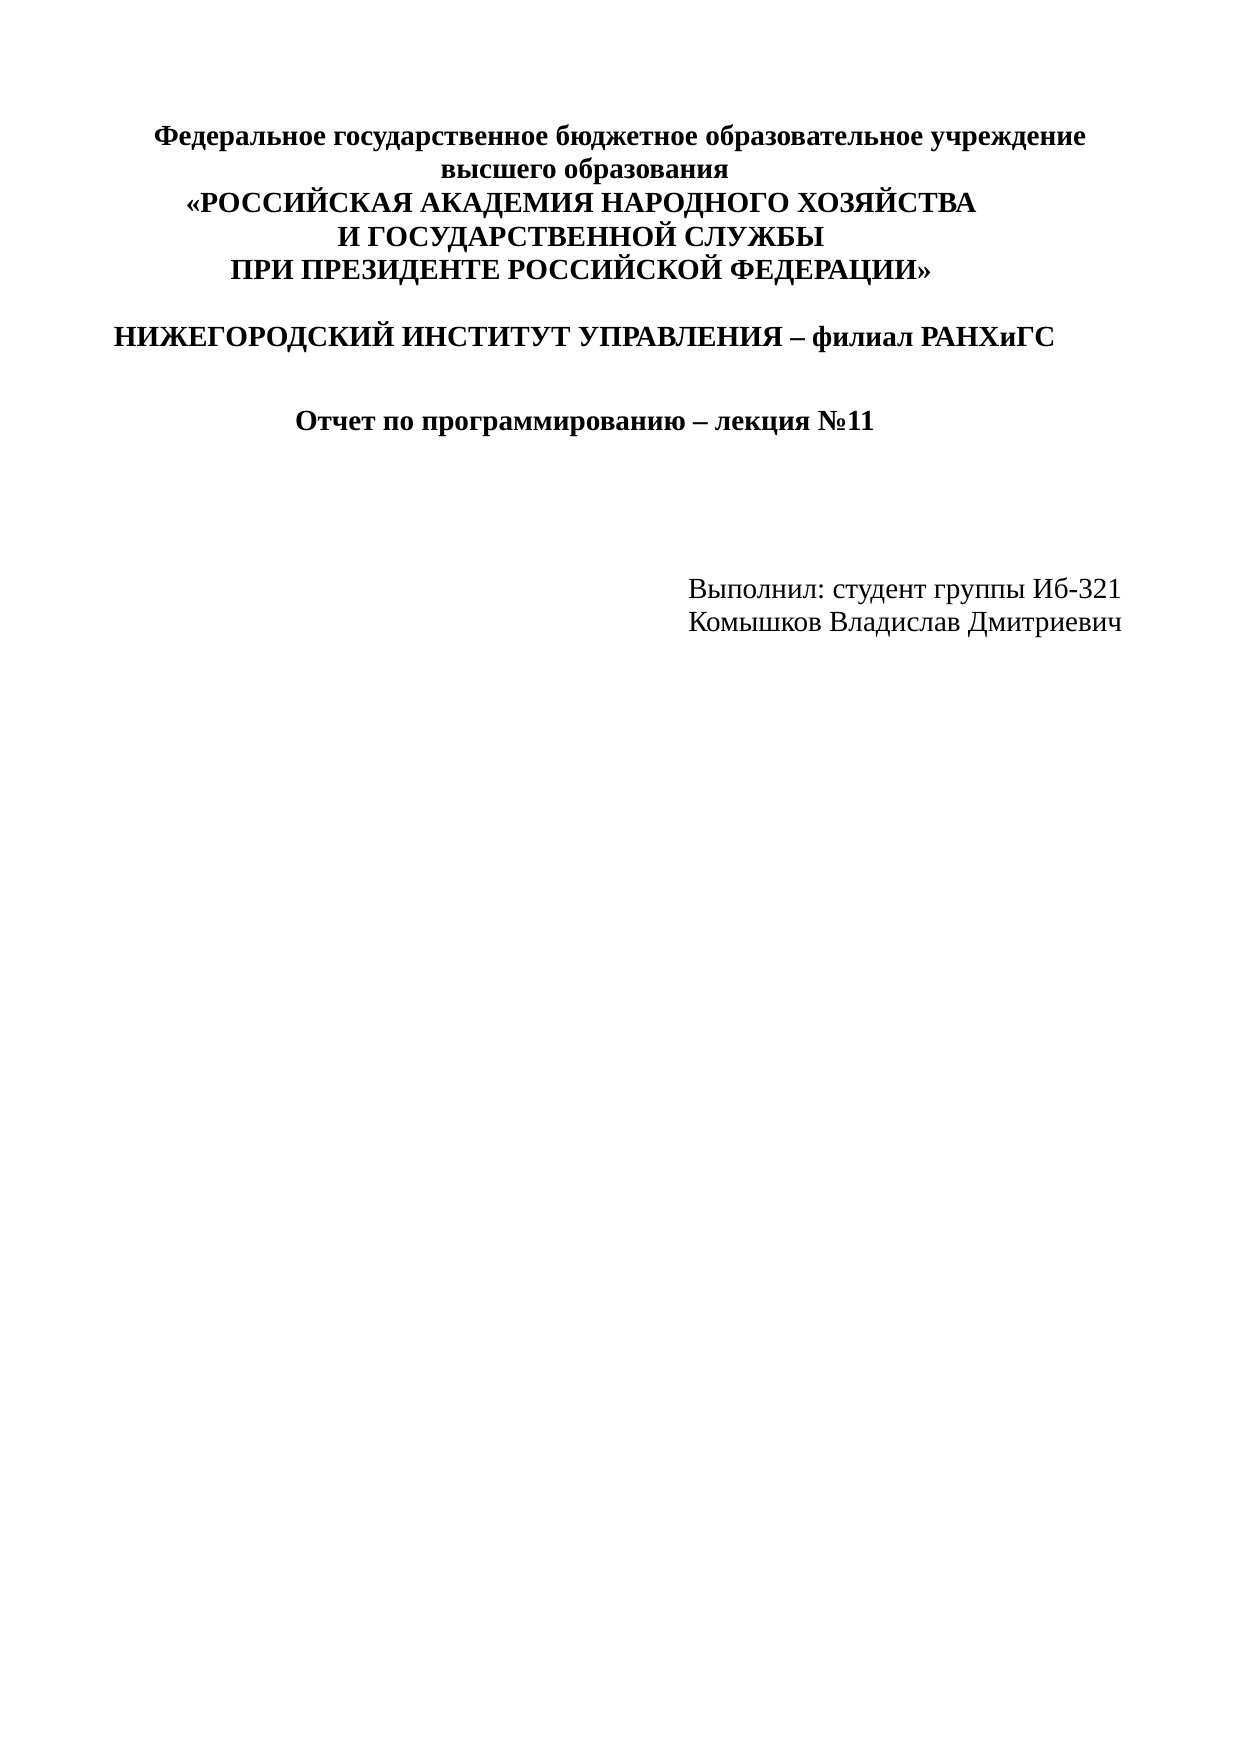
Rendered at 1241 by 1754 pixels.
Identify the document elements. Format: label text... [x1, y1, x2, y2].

text НИЖЕГОРОДСКИЙ ИНСТИТУТ УПРАВЛЕНИЯ – филиал РАНХиГС [47, 319, 1122, 353]
text ПРИ ПРЕЗИДЕНТЕ РОССИЙСКОЙ ФЕДЕРАЦИИ» [47, 252, 1122, 286]
text Федеральное государственное бюджетное образовательное учреждение [118, 118, 1122, 152]
text Выполнил: студент группы Иб-321 [47, 571, 1122, 604]
text высшего образования [47, 152, 1122, 185]
text «РОССИЙСКАЯ АКАДЕМИЯ НАРОДНОГО ХОЗЯЙСТВА И ГОСУДАРСТВЕННОЙ СЛУЖБЫ [47, 185, 1122, 252]
text Отчет по программированию – лекция №11 [47, 403, 1122, 437]
text Комышков Владислав Дмитриевич [118, 604, 1122, 638]
